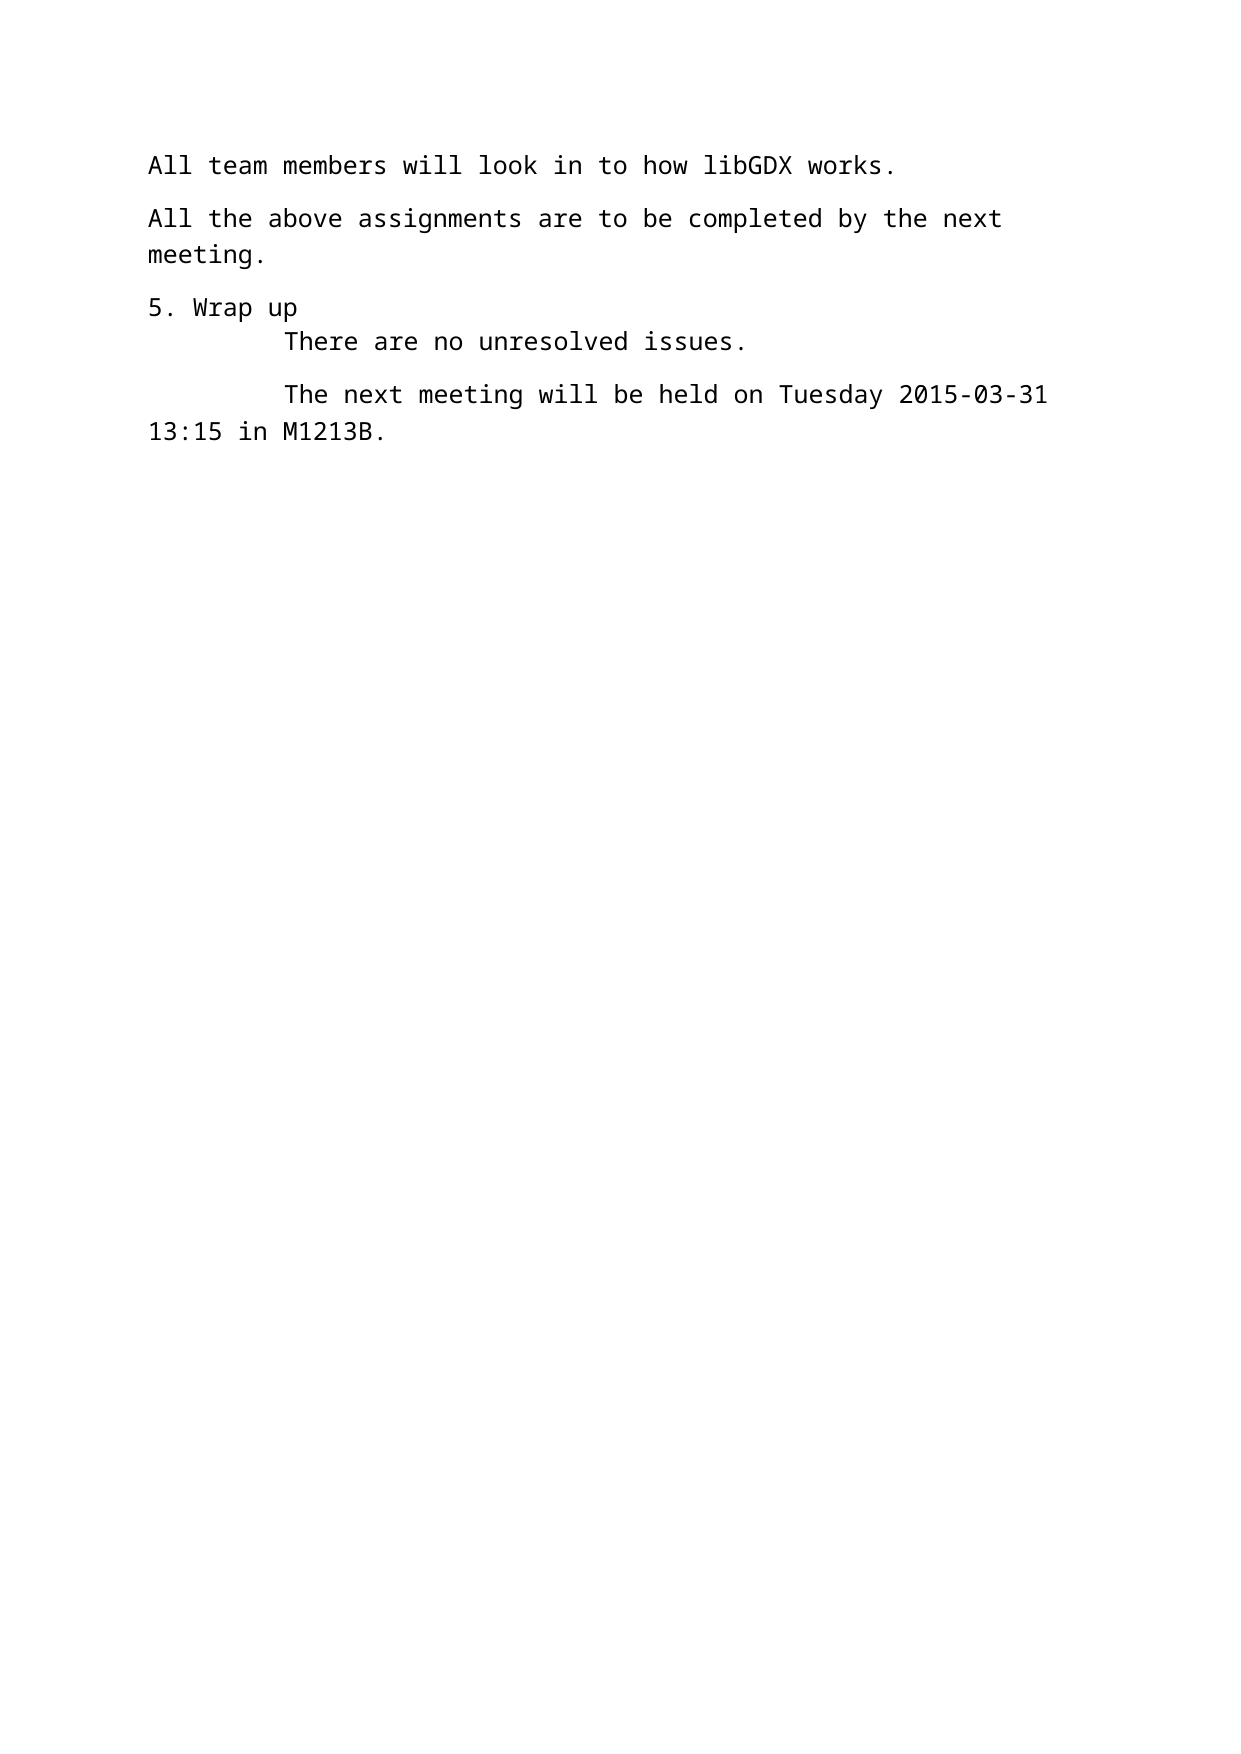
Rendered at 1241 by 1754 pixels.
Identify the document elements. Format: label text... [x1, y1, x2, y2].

text The next meeting will be held on Tuesday 2015-03-31 13:15 in M1213B. [148, 377, 1093, 447]
text 5. Wrap up [148, 290, 1093, 324]
text All team members will look in to how libGDX works. [148, 148, 1093, 182]
text All the above assignments are to be completed by the next meeting. [148, 201, 1093, 271]
text There are no unresolved issues. [148, 324, 1093, 358]
